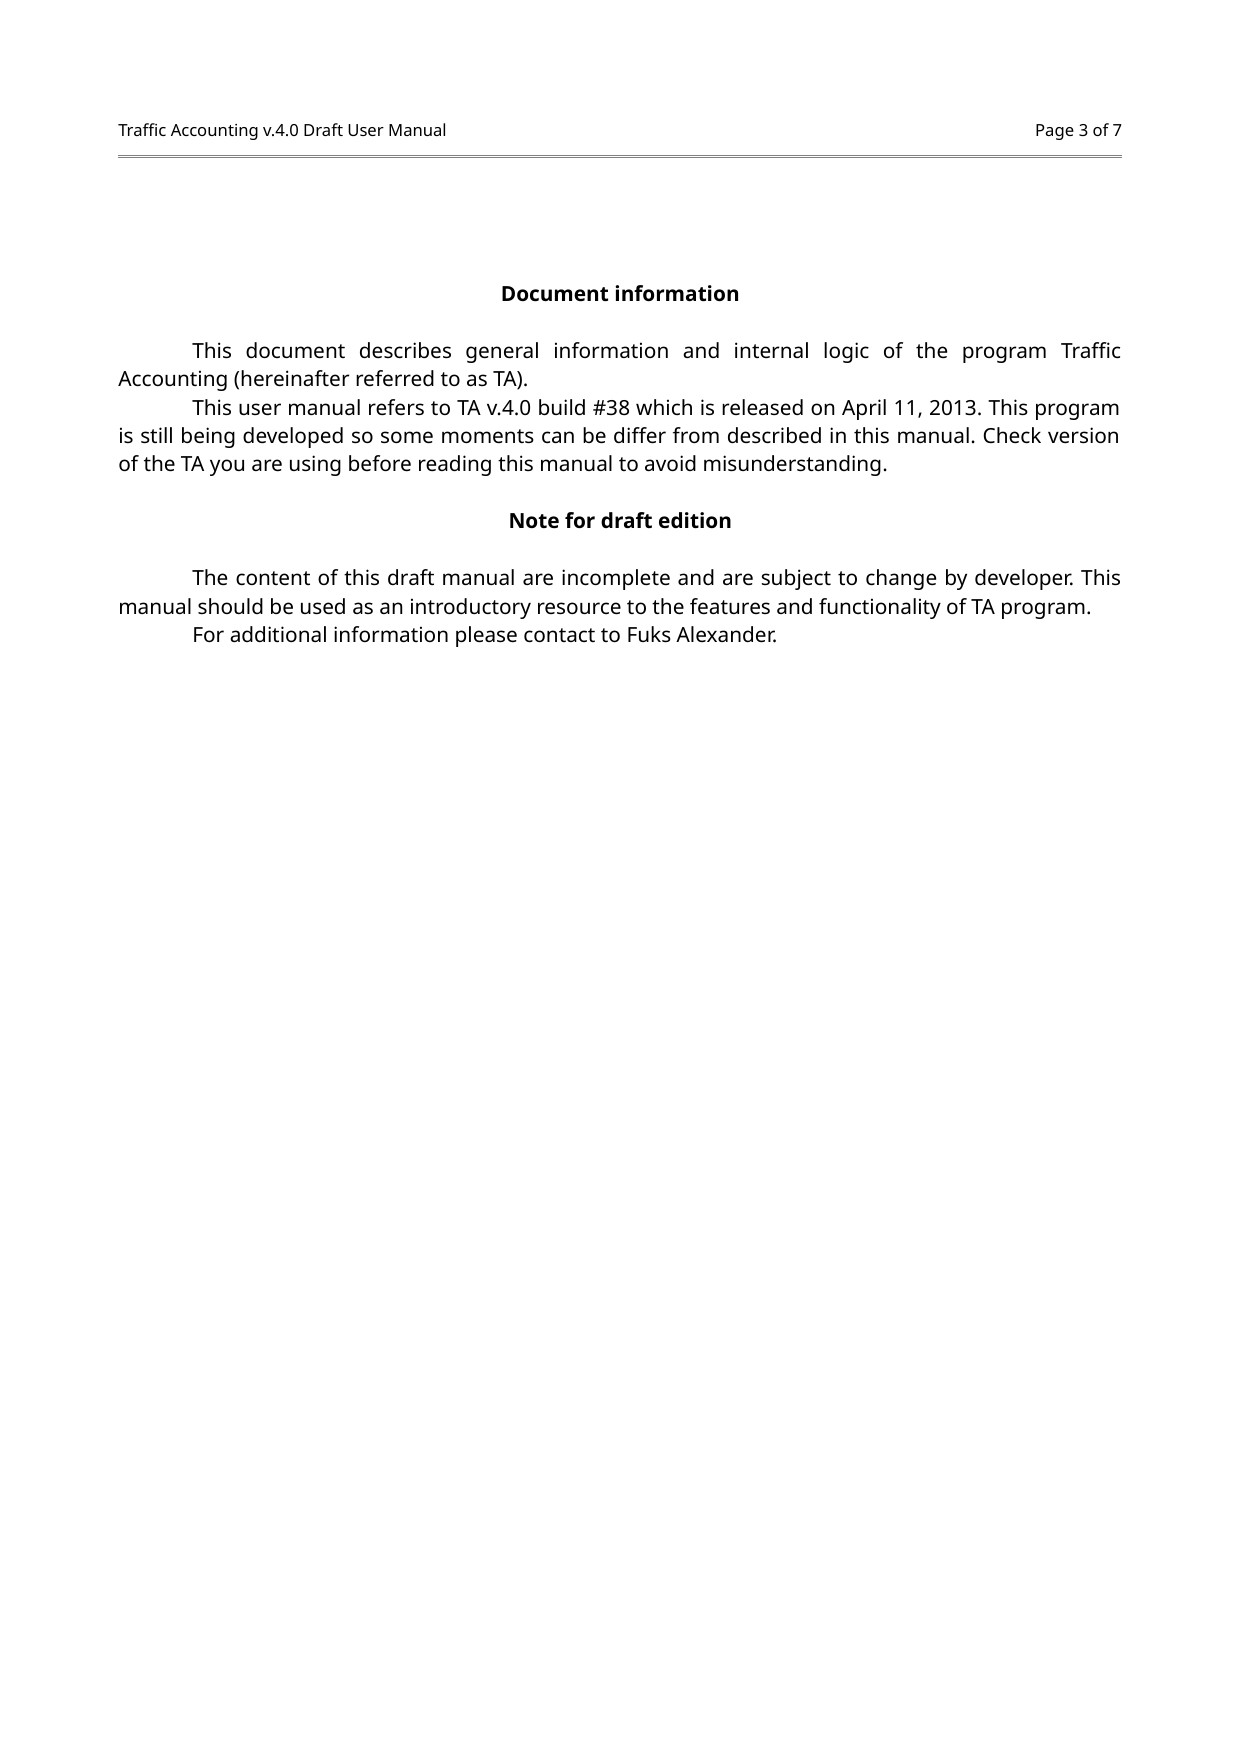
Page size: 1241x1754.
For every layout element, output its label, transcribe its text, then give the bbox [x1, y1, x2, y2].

text For additional information please contact to Fuks Alexander. [118, 620, 1122, 649]
text Note for draft edition [118, 506, 1122, 535]
text This document describes general information and internal logic of the program Traffic Accounting (hereinafter referred to as TA). [118, 336, 1122, 393]
text The content of this draft manual are incomplete and are subject to change by developer. This manual should be used as an introductory resource to the features and functionality of TA program. [118, 563, 1122, 620]
text Document information [118, 279, 1122, 307]
text This user manual refers to TA v.4.0 build #38 which is released on April 11, 2013. This program is still being developed so some moments can be differ from described in this manual. Check version of the TA you are using before reading this manual to avoid misunderstanding. [118, 393, 1122, 478]
